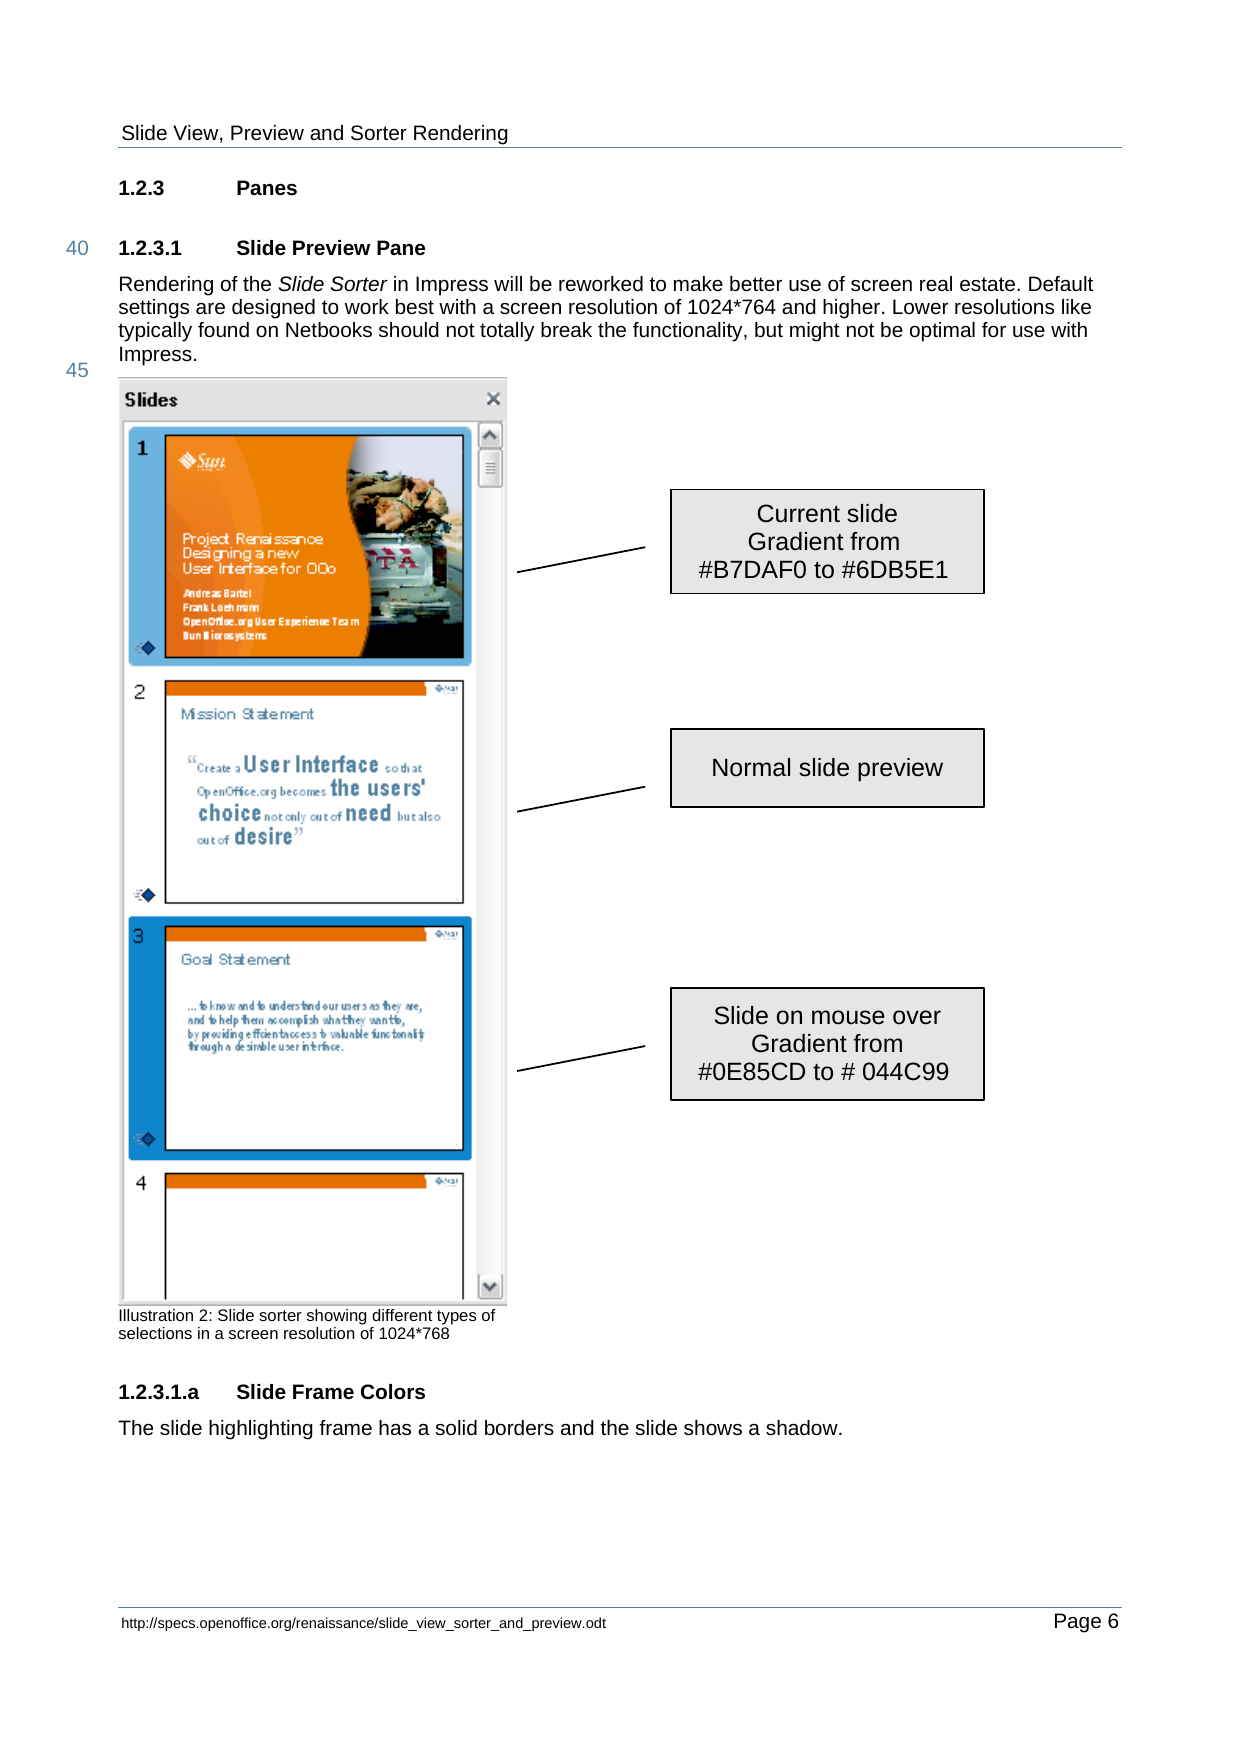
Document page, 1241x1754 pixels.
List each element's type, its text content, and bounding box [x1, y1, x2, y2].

subtitle Panes [118, 177, 1122, 200]
text The slide highlighting frame has a solid borders and the slide shows a shadow. [118, 1417, 1122, 1440]
picture [118, 377, 508, 1306]
text Rendering of the Slide Sorter in Impress will be reworked to make better use of screen real estate. Default settings are designed to work best with a screen resolution of 1024*764 and higher. Lower resolutions like typically found on Netbooks should not totally break the functionality, but might not be optimal for use with Impress. [118, 272, 1122, 365]
text Illustration 2: Slide sorter showing different types of selections in a screen resolution of 1024*768 [118, 1306, 507, 1343]
subtitle Slide Preview Pane [118, 237, 1122, 260]
subtitle Slide Frame Colors [118, 1381, 1122, 1404]
